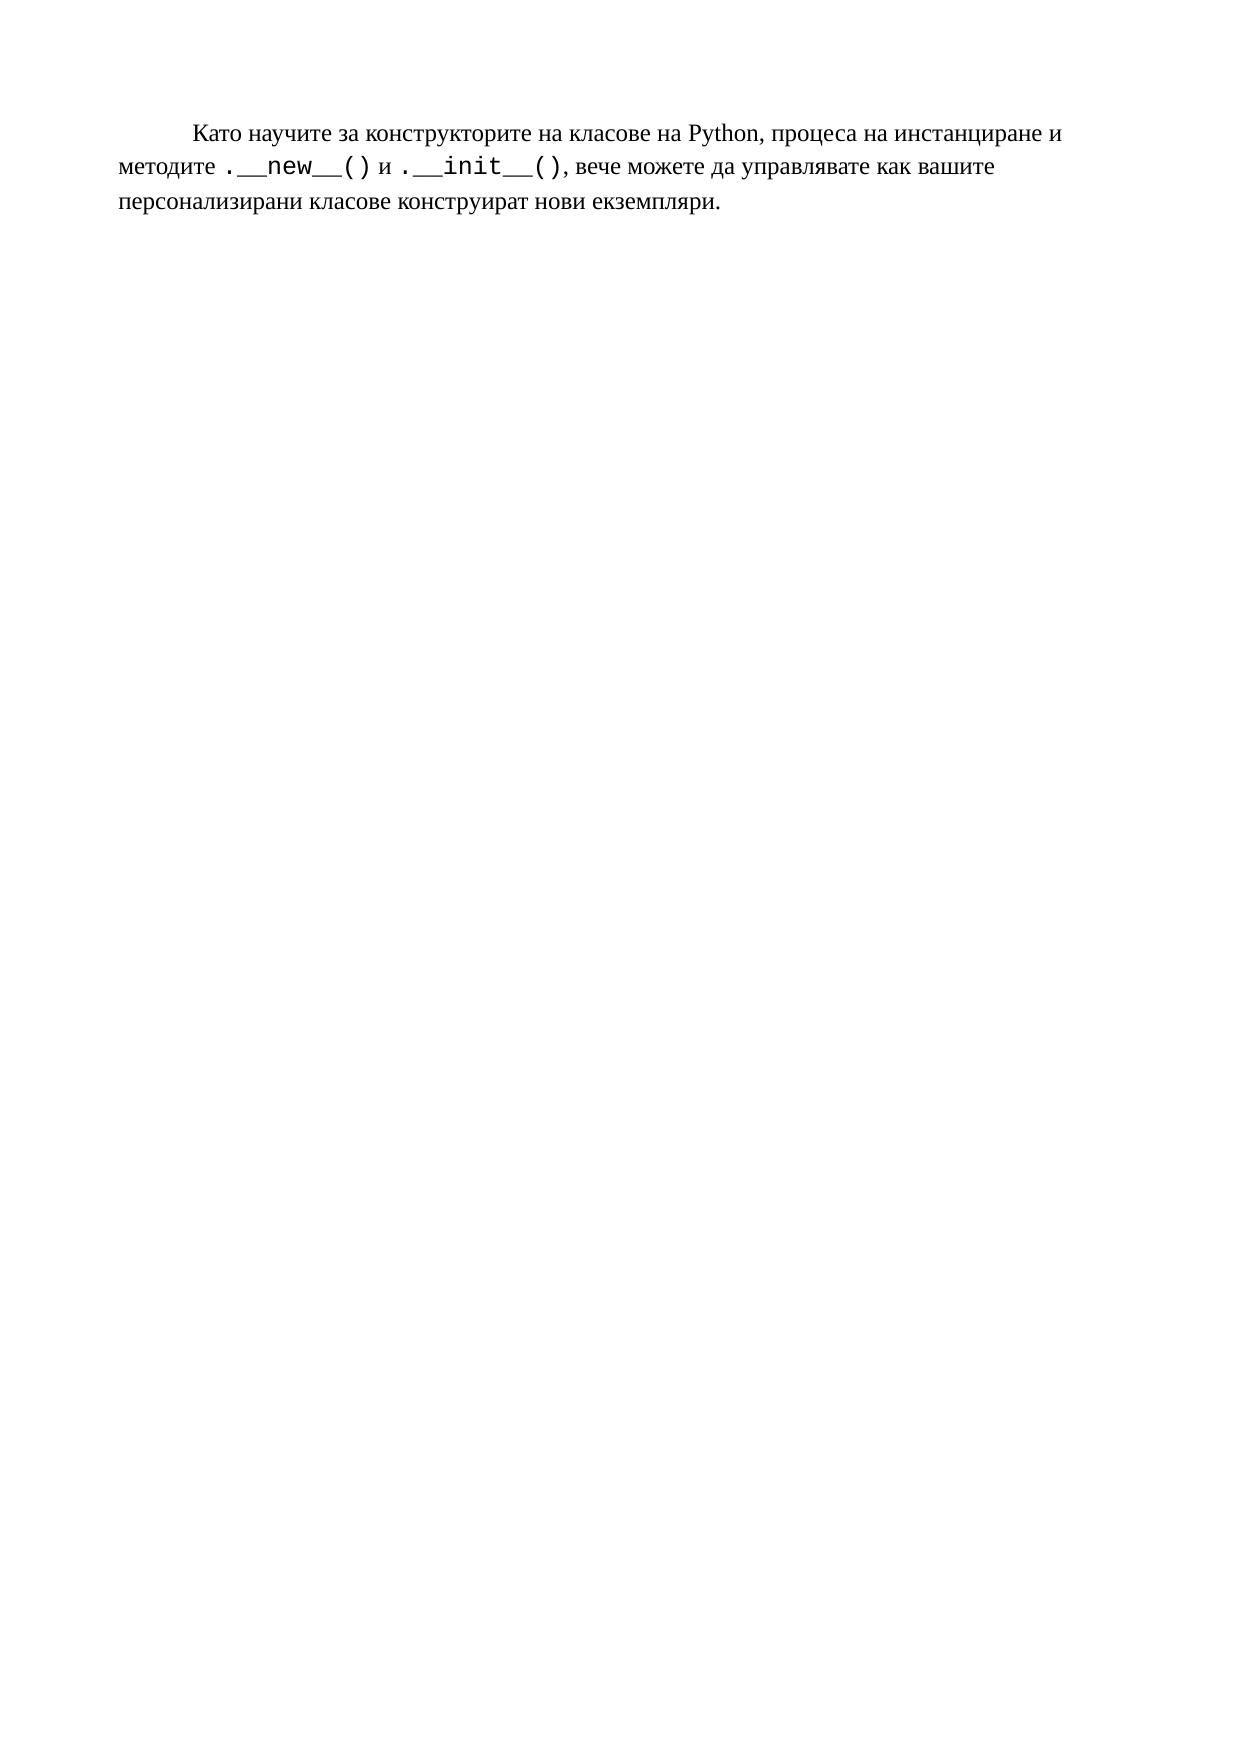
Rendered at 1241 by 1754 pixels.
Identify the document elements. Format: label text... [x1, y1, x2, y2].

text Като научите за конструкторите на класове на Python, процеса на инстанциране и методите .__new__() и .__init__(), вече можете да управлявате как вашите персонализирани класове конструират нови екземпляри. [118, 118, 1122, 215]
